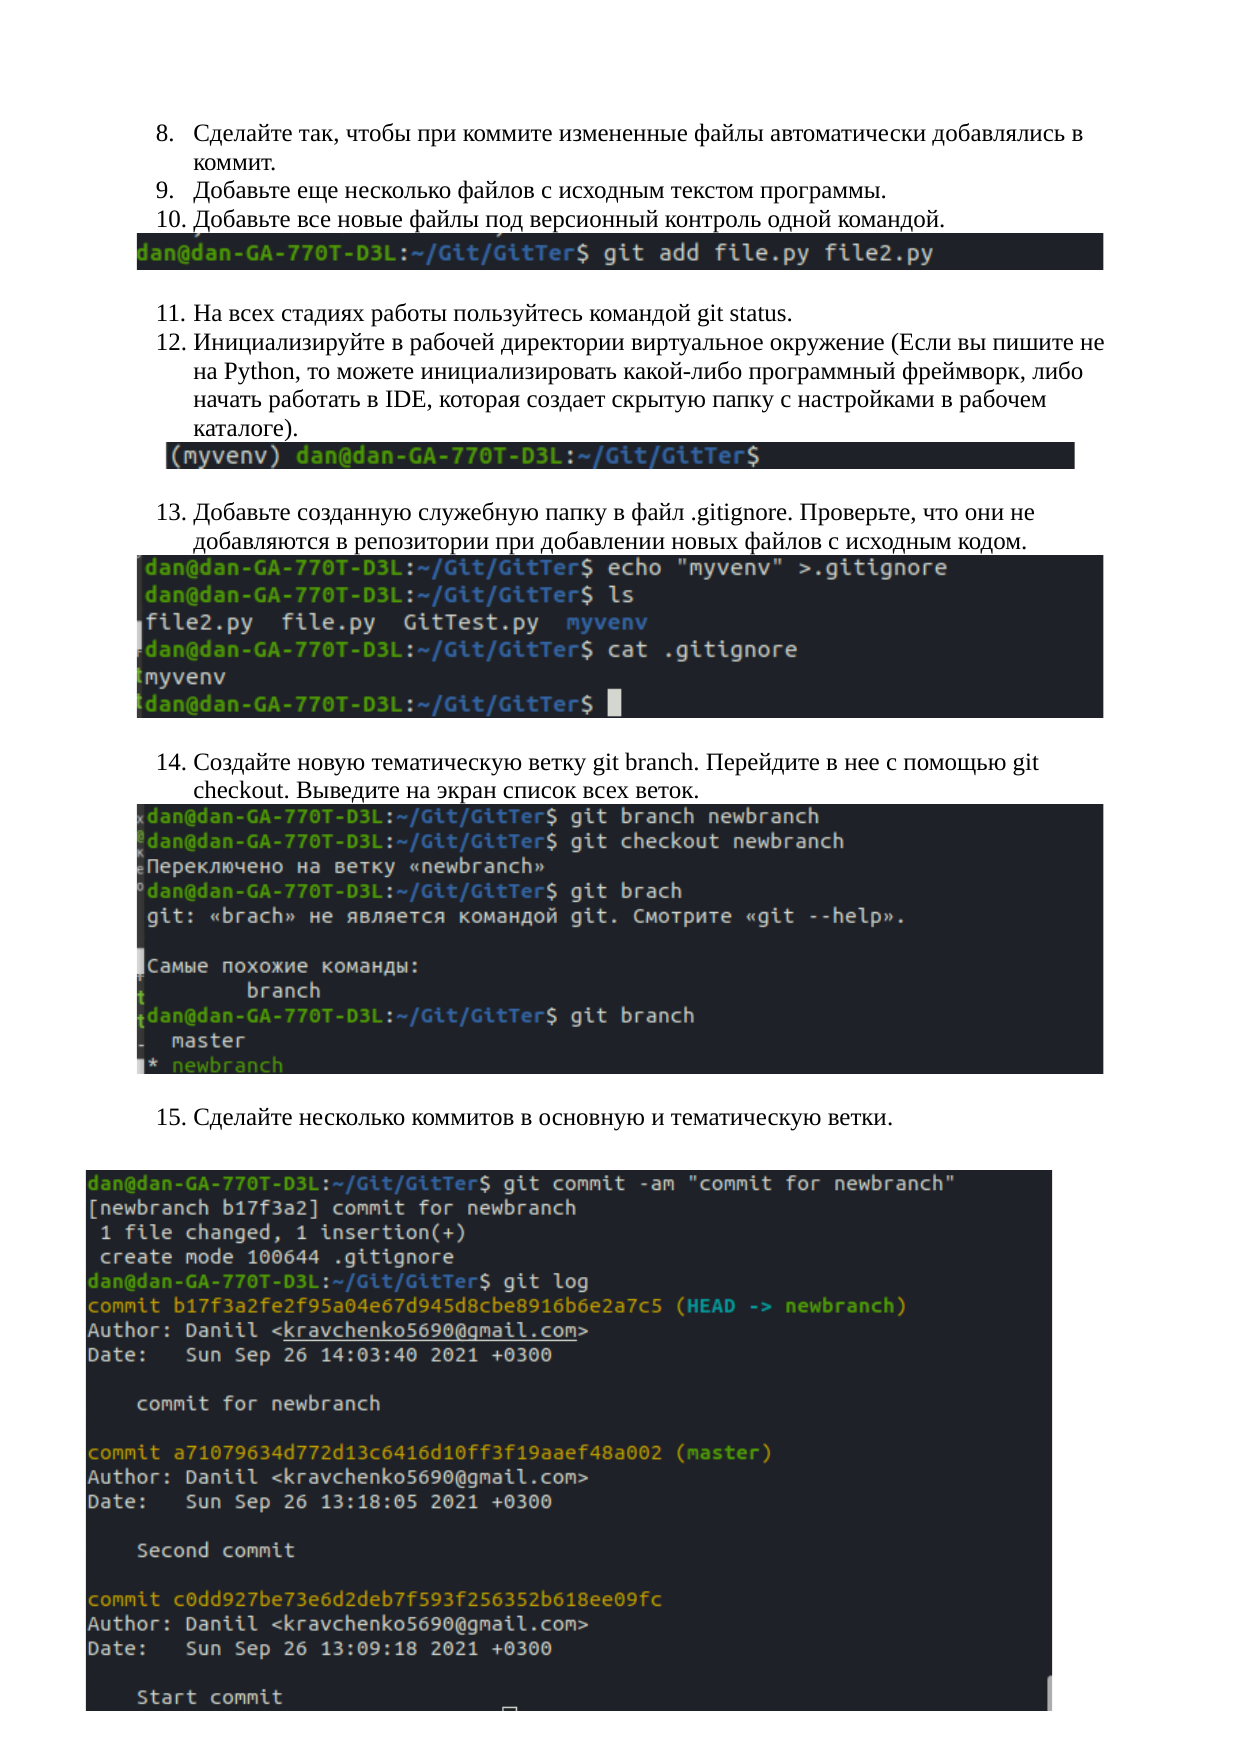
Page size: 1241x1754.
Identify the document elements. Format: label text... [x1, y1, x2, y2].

list Сделайте несколько коммитов в основную и тематическую ветки. [156, 1102, 1122, 1131]
list На всех стадиях работы пользуйтесь командой git status. [156, 298, 1122, 327]
picture [165, 442, 1075, 469]
picture [136, 555, 1104, 718]
picture [136, 233, 1104, 270]
picture [85, 1170, 1053, 1711]
list Сделайте так, чтобы при коммите измененные файлы автоматически добавлялись в коммит. [156, 118, 1122, 176]
list Инициализируйте в рабочей директории виртуальное окружение (Если вы пишите не на Python, то можете инициализировать какой-либо программный фреймворк, либо начать работать в IDE, которая создает скрытую папку с настройками в рабочем каталоге). [156, 327, 1122, 442]
list Добавьте созданную служебную папку в файл .gitignore. Проверьте, что они не добавляются в репозитории при добавлении новых файлов с исходным кодом. [156, 497, 1122, 555]
list Добавьте еще несколько файлов с исходным текстом программы. [156, 176, 1122, 204]
list Добавьте все новые файлы под версионный контроль одной командой. [156, 204, 1122, 233]
picture [136, 804, 1104, 1074]
list Создайте новую тематическую ветку git branch. Перейдите в нее с помощью git checkout. Выведите на экран список всех веток. [156, 747, 1122, 804]
